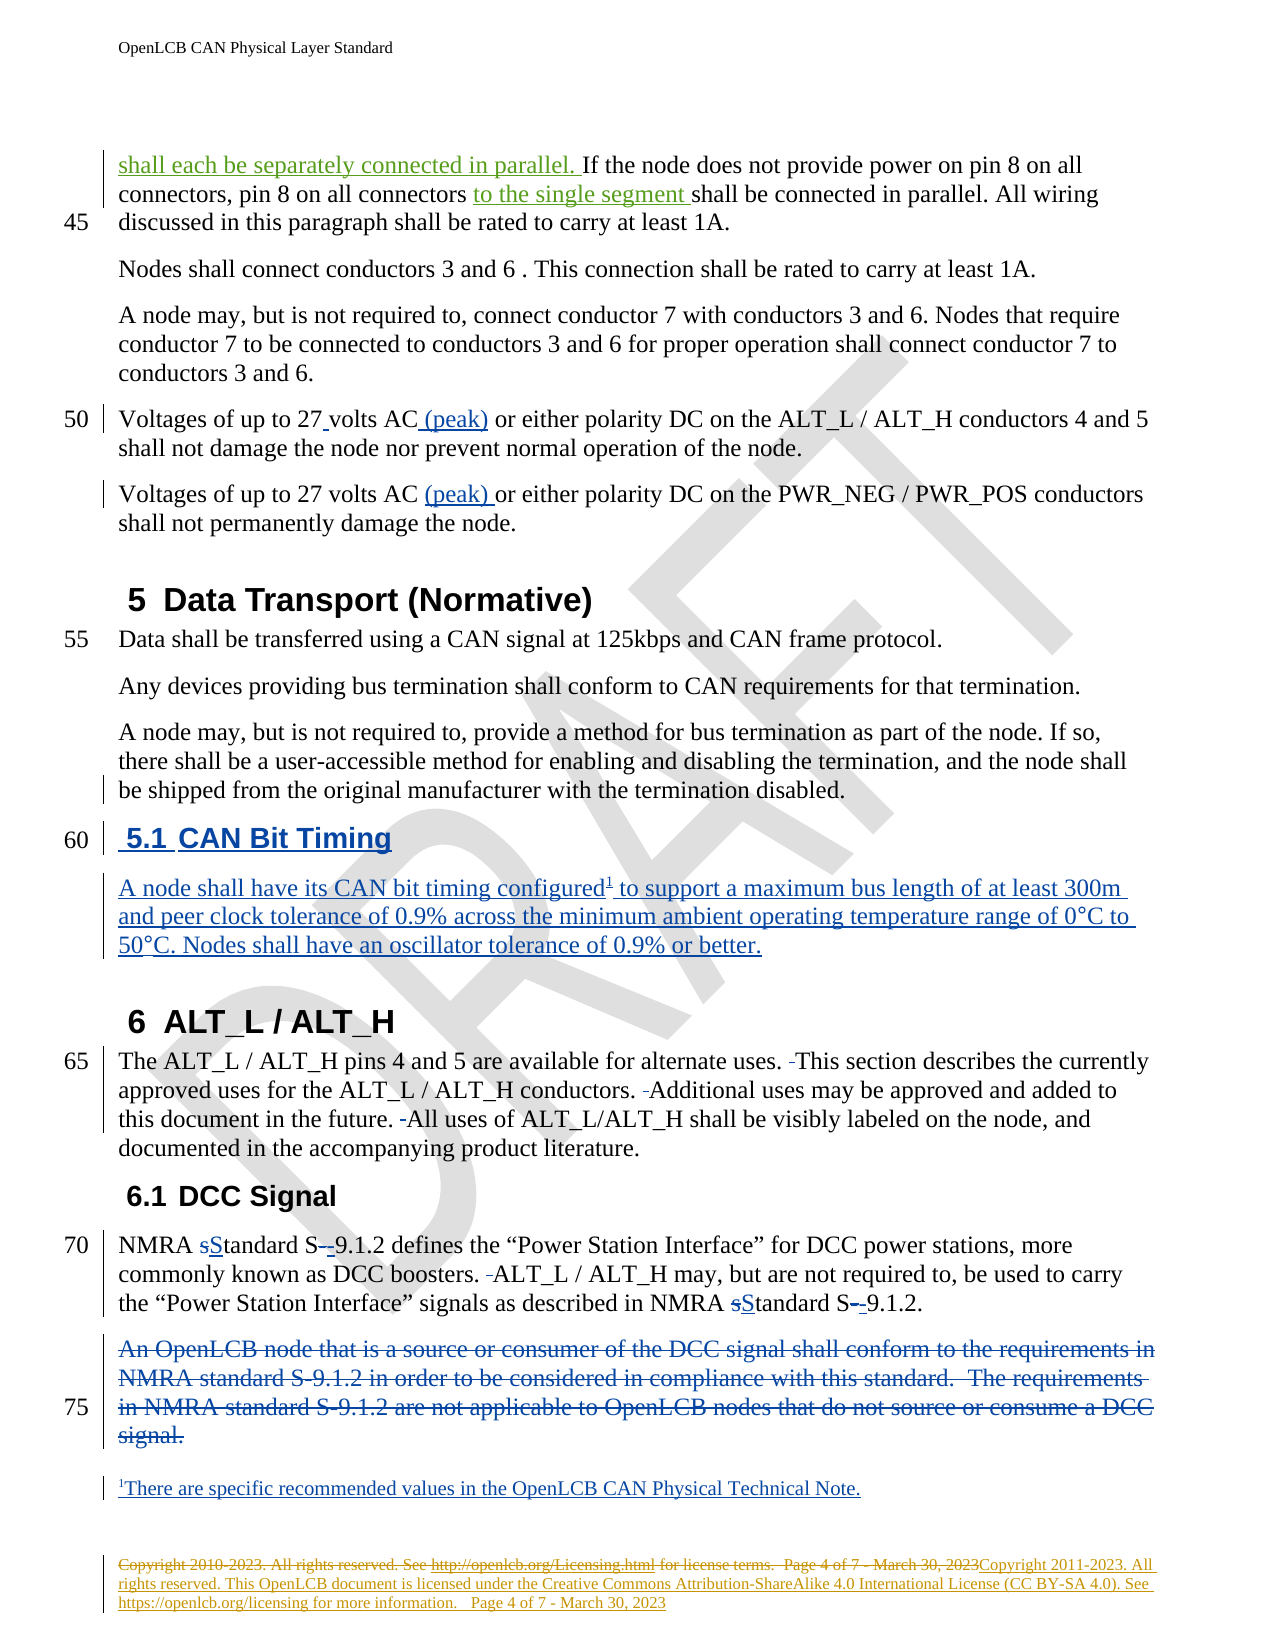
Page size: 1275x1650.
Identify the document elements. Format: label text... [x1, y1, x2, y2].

subtitle DCC Signal [301, 1179, 440, 1213]
subtitle Data Transport (Normative) [118, 580, 655, 618]
subtitle [1021, 580, 1157, 618]
subtitle [801, 821, 1157, 855]
text The ALT_L / ALT_H pins 4 and 5 are available for alternate uses. This section describes the currently approved uses for the ALT_L / ALT_H conductors. Additional uses may be approved and added to this document in the future. All uses of ALT_L/ALT_H shall be visibly labeled on the node, and documented in the accompanying product literature. [197, 1046, 436, 1161]
text There are specific recommended values in the OpenLCB CAN Physical Technical Note. [118, 1476, 1157, 1500]
text A node shall have its CAN bit timing configured to support a maximum bus length of at least 300m and peer clock tolerance of 0.9% across the minimum ambient operating temperature range of 0°C to 50°C. Nodes shall have an oscillator tolerance of 0.9% or better. [676, 873, 1157, 959]
text A node may, but is not required to, provide a method for bus termination as part of the node. If so, there shall be a user-accessible method for enabling and disabling the termination, and the node shall be shipped from the original manufacturer with the termination disabled. [577, 730, 709, 804]
subtitle ALT_L / ALT_H [118, 1002, 216, 1040]
text A node may, but is not required to, provide a method for bus termination as part of the node. If so, there shall be a user-accessible method for enabling and disabling the termination, and the node shall be shipped from the original manufacturer with the termination disabled. [799, 717, 1157, 804]
subtitle [629, 821, 690, 855]
subtitle [677, 580, 1013, 618]
text Voltages of up to 27 volts AC (peak) or either polarity DC on the ALT_L / ALT_H conductors 4 and 5 shall not damage the node nor prevent normal operation of the node. [118, 404, 811, 462]
text Voltages of up to 27 volts AC (peak) or either polarity DC on the ALT_L / ALT_H conductors 4 and 5 shall not damage the node nor prevent normal operation of the node. [857, 404, 1157, 462]
text NMRA Standard S‑9.1.2 defines the “Power Station Interface” for DCC power stations, more commonly known as DCC boosters. ALT_L / ALT_H may, but are not required to, be used to carry the “Power Station Interface” signals as described in NMRA Standard S‑9.1.2. [118, 1230, 1157, 1317]
text Data shall be transferred using a CAN signal at 125kbps and CAN frame protocol. [857, 624, 1048, 653]
subtitle ALT_L / ALT_H [335, 1002, 445, 1040]
text Any devices providing bus termination shall conform to CAN requirements for that termination. [118, 671, 544, 700]
text A node shall have its CAN bit timing configured to support a maximum bus length of at least 300m and peer clock tolerance of 0.9% across the minimum ambient operating temperature range of 0°C to 50°C. Nodes shall have an oscillator tolerance of 0.9% or better. [534, 873, 656, 926]
subtitle ALT_L / ALT_H [232, 1021, 335, 1040]
text Any devices providing bus termination shall conform to CAN requirements for that termination. [810, 671, 1157, 700]
subtitle DCC Signal [475, 1179, 1157, 1213]
subtitle ALT_L / ALT_H [662, 1002, 1157, 1040]
text A node shall have its CAN bit timing configured to support a maximum bus length of at least 300m and peer clock tolerance of 0.9% across the minimum ambient operating temperature range of 0°C to 50°C. Nodes shall have an oscillator tolerance of 0.9% or better. [118, 928, 360, 955]
text shall each be separately connected in parallel. If the node does not provide power on pin 8 on all connectors, pin 8 on all connectors to the single segment shall be connected in parallel. All wiring discussed in this paragraph shall be rated to carry at least 1A. [118, 150, 1157, 236]
subtitle [418, 845, 472, 855]
text The ALT_L / ALT_H pins 4 and 5 are available for alternate uses. This section describes the currently approved uses for the ALT_L / ALT_H conductors. Additional uses may be approved and added to this document in the future. All uses of ALT_L/ALT_H shall be visibly labeled on the node, and documented in the accompanying product literature. [118, 1046, 237, 1161]
text Voltages of up to 27 volts AC (peak) or either polarity DC on the PWR_NEG / PWR_POS conductors shall not permanently damage the node. [920, 479, 1157, 537]
text Data shall be transferred using a CAN signal at 125kbps and CAN frame protocol. [1056, 624, 1157, 653]
text Any devices providing bus termination shall conform to CAN requirements for that termination. [548, 671, 737, 700]
text A node may, but is not required to, provide a method for bus termination as part of the node. If so, there shall be a user-accessible method for enabling and disabling the termination, and the node shall be shipped from the original manufacturer with the termination disabled. [625, 717, 841, 804]
subtitle ALT_L / ALT_H [477, 1002, 665, 1040]
text A node may, but is not required to, connect conductor 7 with conductors 3 and 6. Nodes that require conductor 7 to be connected to conductors 3 and 6 for proper operation shall connect conductor 7 to conductors 3 and 6. [118, 300, 1157, 387]
text A node shall have its CAN bit timing configured to support a maximum bus length of at least 300m and peer clock tolerance of 0.9% across the minimum ambient operating temperature range of 0°C to 50°C. Nodes shall have an oscillator tolerance of 0.9% or better. [118, 873, 342, 898]
text The ALT_L / ALT_H pins 4 and 5 are available for alternate uses. This section describes the currently approved uses for the ALT_L / ALT_H conductors. Additional uses may be approved and added to this document in the future. All uses of ALT_L/ALT_H shall be visibly labeled on the node, and documented in the accompanying product literature. [395, 1046, 1157, 1161]
subtitle [711, 823, 796, 855]
subtitle CAN Bit Timing [118, 821, 396, 855]
text Voltages of up to 27 volts AC (peak) or either polarity DC on the PWR_NEG / PWR_POS conductors shall not permanently damage the node. [118, 479, 736, 537]
subtitle DCC Signal [118, 1179, 289, 1213]
subtitle [480, 821, 614, 855]
text A node may, but is not required to, provide a method for bus termination as part of the node. If so, there shall be a user-accessible method for enabling and disabling the termination, and the node shall be shipped from the original manufacturer with the termination disabled. [118, 717, 584, 804]
text Voltages of up to 27 volts AC (peak) or either polarity DC on the PWR_NEG / PWR_POS conductors shall not permanently damage the node. [736, 479, 932, 537]
text Nodes shall connect conductors 3 and 6 . This connection shall be rated to carry at least 1A. [118, 254, 1157, 283]
text Data shall be transferred using a CAN signal at 125kbps and CAN frame protocol. [118, 624, 690, 653]
text Data shall be transferred using a CAN signal at 125kbps and CAN frame protocol. [706, 624, 828, 653]
text A node shall have its CAN bit timing configured to support a maximum bus length of at least 300m and peer clock tolerance of 0.9% across the minimum ambient operating temperature range of 0°C to 50°C. Nodes shall have an oscillator tolerance of 0.9% or better. [118, 899, 331, 926]
